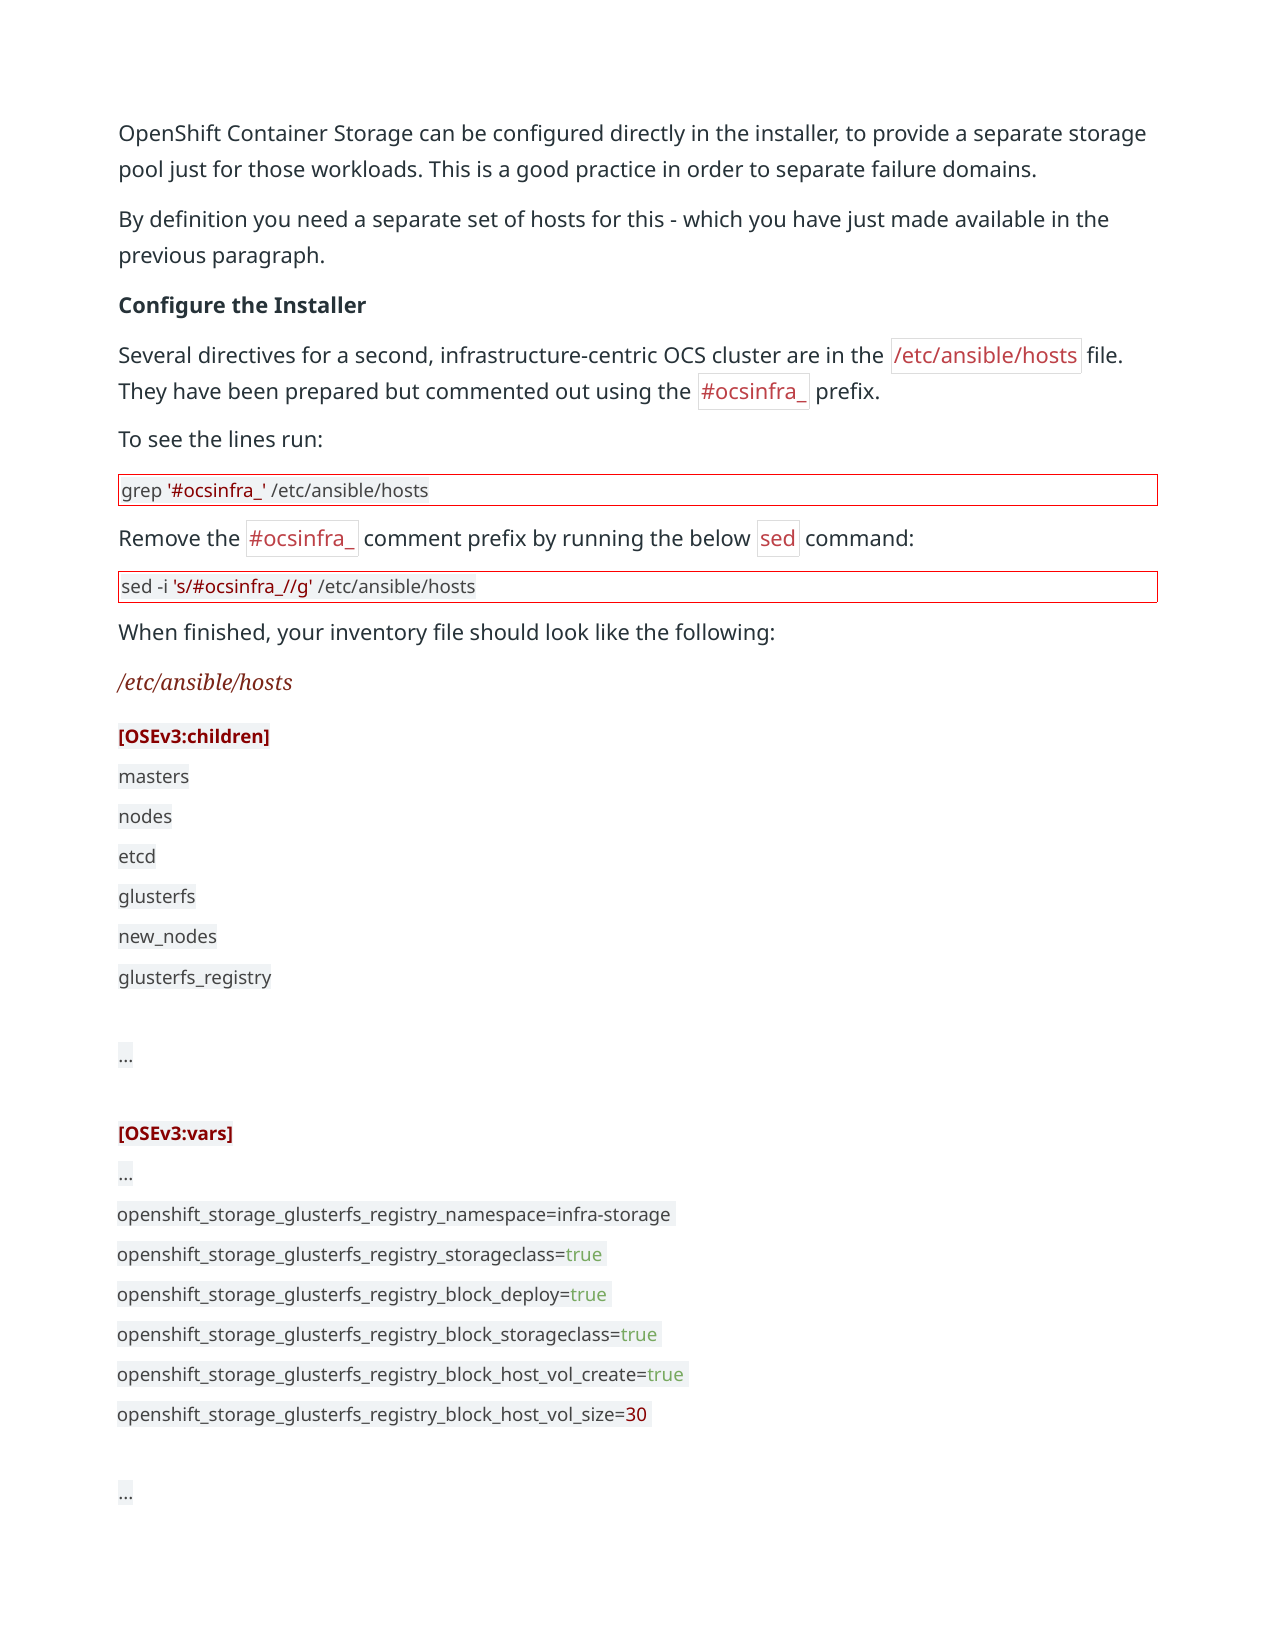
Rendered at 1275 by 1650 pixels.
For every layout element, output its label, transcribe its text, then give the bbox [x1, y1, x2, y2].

text openshift_storage_glusterfs_registry_storageclass=true [117, 1241, 1157, 1266]
text To see the lines run: [118, 424, 1157, 453]
text openshift_storage_glusterfs_registry_block_deploy=true [117, 1281, 1157, 1307]
text /etc/ansible/hosts [118, 667, 1157, 697]
text OpenShift Container Storage can be configured directly in the installer, to provide a separate storage pool just for those workloads. This is a good practice in order to separate failure domains. [118, 118, 1157, 184]
text ... [118, 1161, 1157, 1186]
subtitle Configure the Installer [118, 290, 1157, 320]
text openshift_storage_glusterfs_registry_namespace=infra-storage [117, 1201, 1157, 1226]
text masters [118, 763, 1157, 789]
text grep '#ocsinfra_' /etc/ansible/hosts [119, 475, 1157, 505]
text openshift_storage_glusterfs_registry_block_host_vol_create=true [117, 1361, 1157, 1387]
text command: [800, 520, 1157, 556]
text By definition you need a separate set of hosts for this - which you have just made available in the previous paragraph. [118, 204, 1157, 270]
text [OSEv3:children] [118, 723, 1157, 749]
text etcd [118, 844, 1157, 869]
text #ocsinfra_ [247, 521, 358, 556]
text [OSEv3:vars] [118, 1121, 1157, 1146]
text Several directives for a second, infrastructure-centric OCS cluster are in the /etc/ansible/hosts file. They have been prepared but commented out using the #ocsinfra_ prefix. [118, 337, 1157, 409]
text openshift_storage_glusterfs_registry_block_storageclass=true [117, 1321, 1157, 1347]
text new_nodes [118, 924, 1157, 949]
text sed [758, 521, 799, 556]
text comment prefix by running the below [359, 520, 757, 556]
text When finished, your inventory file should look like the following: [118, 617, 1157, 647]
text ... [118, 1480, 1157, 1505]
text sed -i 's/#ocsinfra_//g' /etc/ansible/hosts [119, 572, 1157, 602]
text openshift_storage_glusterfs_registry_block_host_vol_size=30 [117, 1401, 1157, 1427]
text nodes [118, 803, 1157, 829]
text glusterfs [118, 884, 1157, 909]
text Remove the [118, 520, 246, 556]
text ... [118, 1042, 1157, 1068]
text glusterfs_registry [118, 964, 1157, 989]
